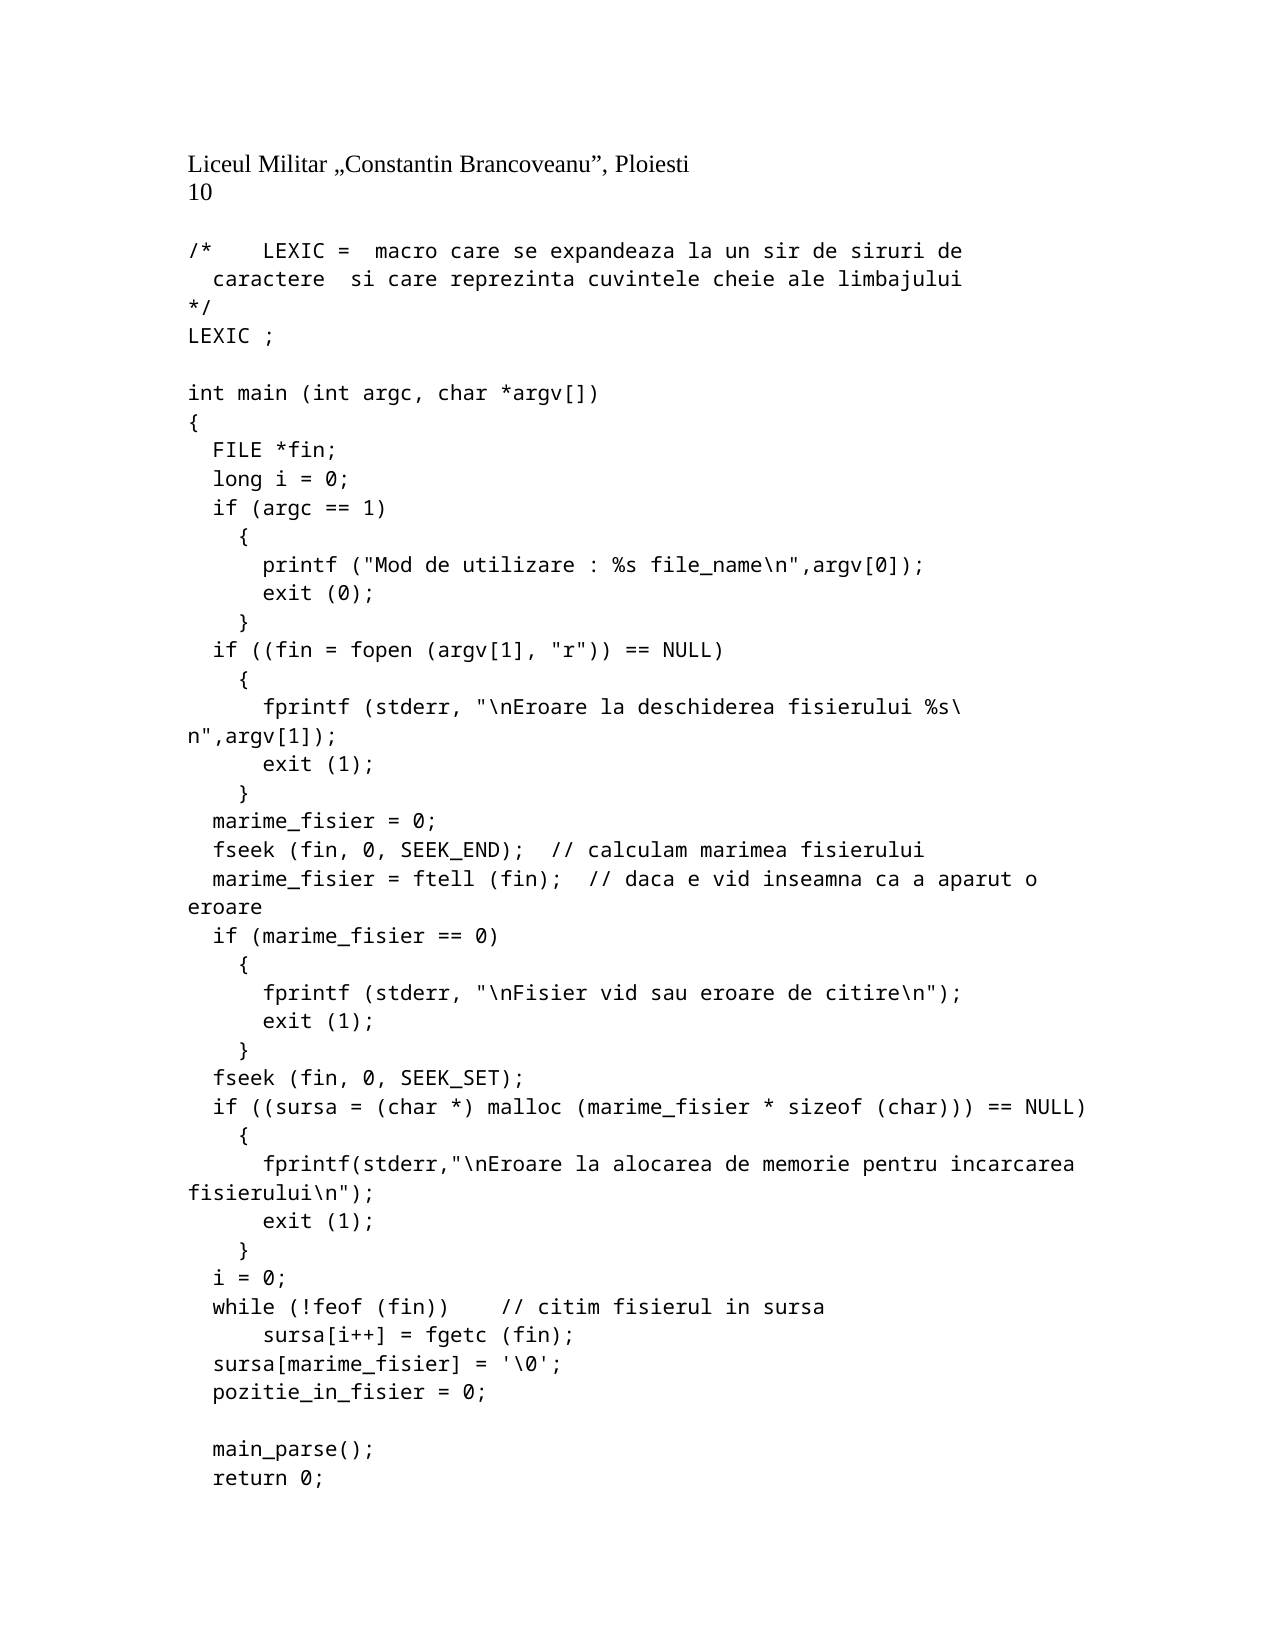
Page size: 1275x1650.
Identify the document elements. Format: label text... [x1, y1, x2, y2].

text sursa[i++] = fgetc (fin); [187, 1320, 1087, 1349]
text fseek (fin, 0, SEEK_SET); [187, 1063, 1087, 1092]
text } [187, 778, 1087, 806]
text exit (0); [187, 578, 1087, 607]
text marime_fisier = ftell (fin); // daca e vid inseamna ca a aparut o eroare [187, 863, 1087, 921]
text i = 0; [187, 1263, 1087, 1292]
text if (argc == 1) [187, 492, 1087, 521]
text main_parse(); [187, 1434, 1087, 1463]
text LEXIC ; [187, 321, 1087, 350]
text fprintf (stderr, "\nFisier vid sau eroare de citire\n"); [187, 978, 1087, 1006]
text { [187, 1120, 1087, 1149]
text long i = 0; [187, 464, 1087, 492]
text exit (1); [187, 749, 1087, 778]
text /* LEXIC = macro care se expandeaza la un sir de siruri de [187, 236, 1087, 264]
text { [187, 949, 1087, 978]
text } [187, 1234, 1087, 1263]
text } [187, 607, 1087, 635]
text sursa[marime_fisier] = '\0'; [187, 1349, 1087, 1377]
text if (marime_fisier == 0) [187, 921, 1087, 949]
text fseek (fin, 0, SEEK_END); // calculam marimea fisierului [187, 835, 1087, 863]
text caractere si care reprezinta cuvintele cheie ale limbajului [187, 264, 1087, 293]
text printf ("Mod de utilizare : %s file_name\n",argv[0]); [187, 549, 1087, 578]
text if ((fin = fopen (argv[1], "r")) == NULL) [187, 635, 1087, 664]
text FILE *fin; [187, 435, 1087, 464]
text fprintf(stderr,"\nEroare la alocarea de memorie pentru incarcarea fisierului\n"); [187, 1149, 1087, 1206]
text while (!feof (fin)) // citim fisierul in sursa [187, 1292, 1087, 1320]
text */ [187, 293, 1087, 321]
text } [187, 1035, 1087, 1063]
text marime_fisier = 0; [187, 806, 1087, 835]
text pozitie_in_fisier = 0; [187, 1377, 1087, 1406]
text if ((sursa = (char *) malloc (marime_fisier * sizeof (char))) == NULL) [187, 1092, 1087, 1120]
text return 0; [187, 1463, 1087, 1491]
text exit (1); [187, 1206, 1087, 1234]
text { [187, 407, 1087, 435]
text { [187, 521, 1087, 549]
text exit (1); [187, 1006, 1087, 1035]
text { [187, 664, 1087, 692]
text fprintf (stderr, "\nEroare la deschiderea fisierului %s\n",argv[1]); [187, 692, 1087, 749]
text int main (int argc, char *argv[]) [187, 378, 1087, 407]
